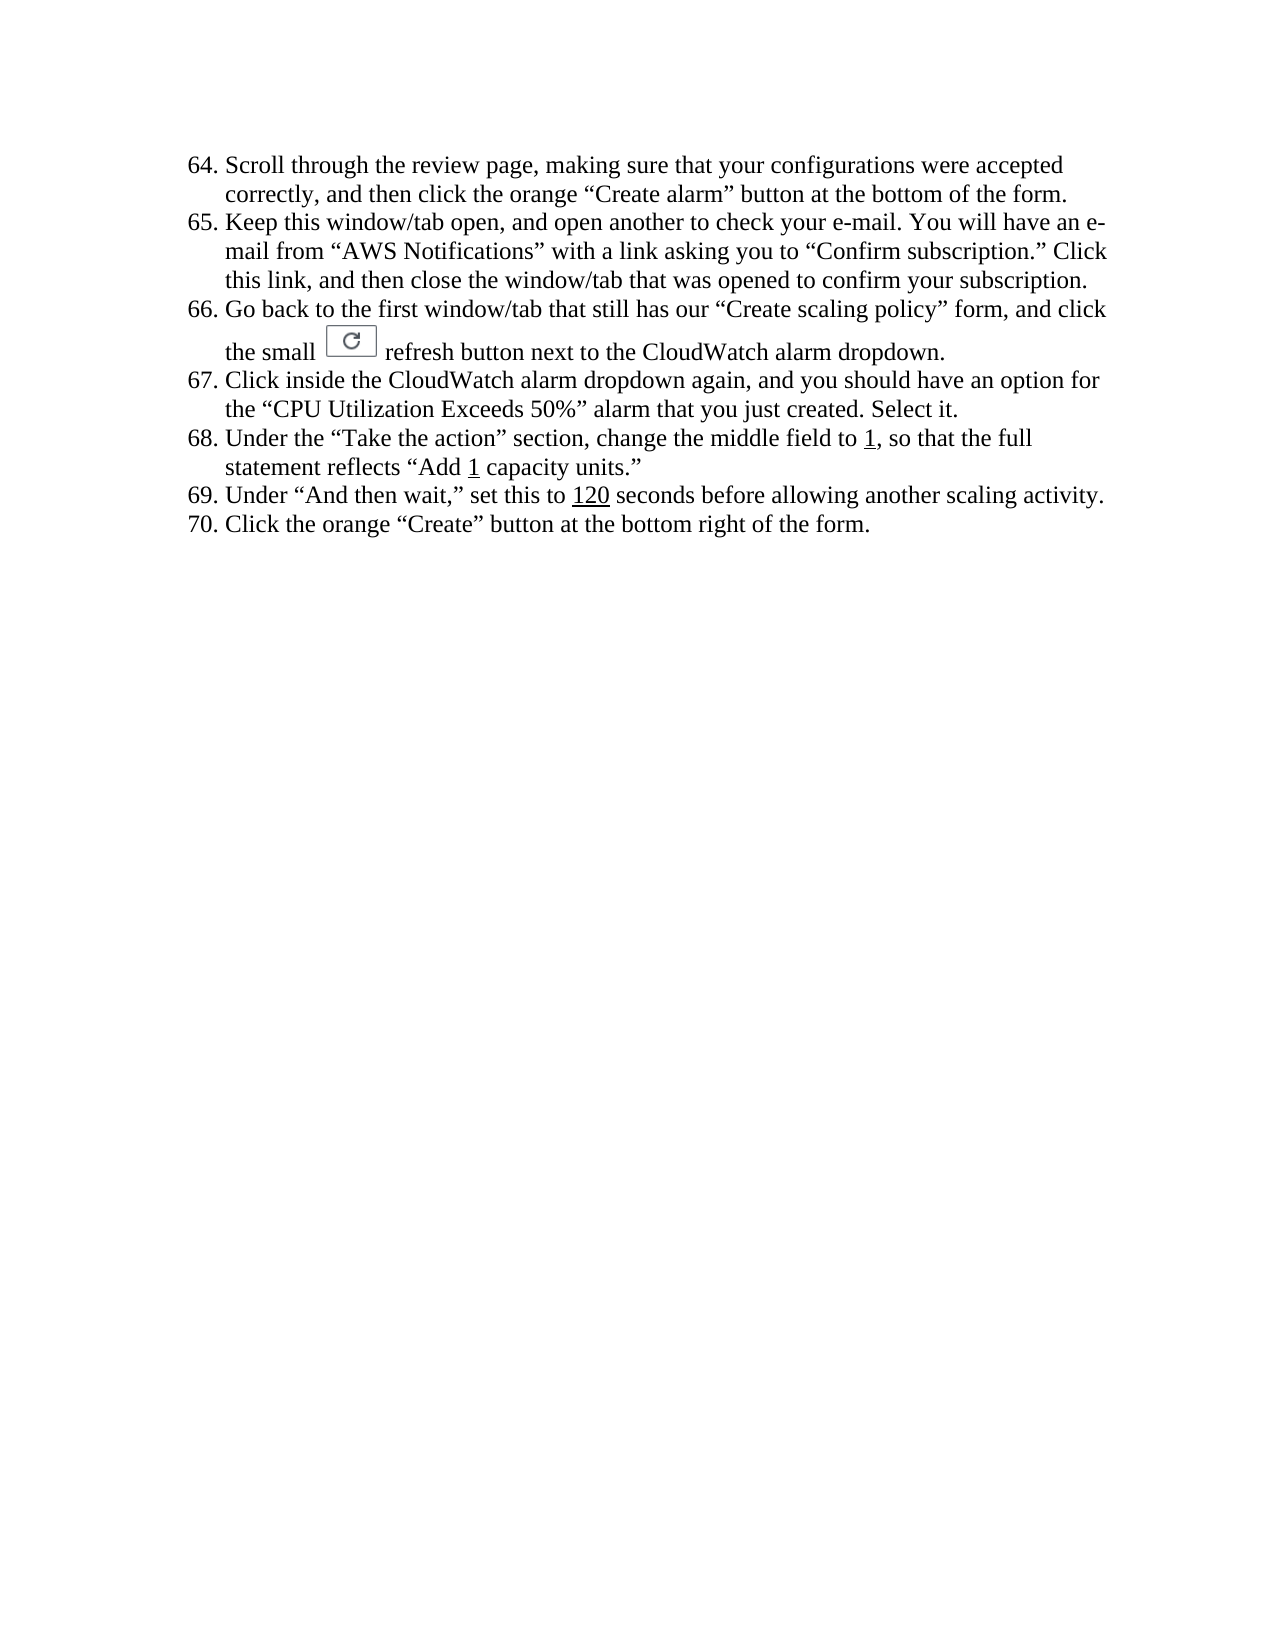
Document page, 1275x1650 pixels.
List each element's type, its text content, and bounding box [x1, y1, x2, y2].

list Click inside the CloudWatch alarm dropdown again, and you should have an option for the “CPU Utilization Exceeds 50%” alarm that you just created. Select it. [187, 365, 1125, 423]
list Go back to the first window/tab that still has our “Create scaling policy” form, and click the small refresh button next to the CloudWatch alarm dropdown. [187, 294, 1125, 365]
list Click the orange “Create” button at the bottom right of the form. [187, 509, 1125, 538]
list Under “And then wait,” set this to 120 seconds before allowing another scaling activity. [187, 480, 1125, 509]
picture [322, 322, 379, 360]
list Keep this window/tab open, and open another to check your e-mail. You will have an e-mail from “AWS Notifications” with a link asking you to “Confirm subscription.” Click this link, and then close the window/tab that was opened to confirm your subscription. [187, 207, 1125, 294]
list Scroll through the review page, making sure that your configurations were accepted correctly, and then click the orange “Create alarm” button at the bottom of the form. [187, 150, 1125, 207]
list Under the “Take the action” section, change the middle field to 1, so that the full statement reflects “Add 1 capacity units.” [187, 423, 1125, 480]
